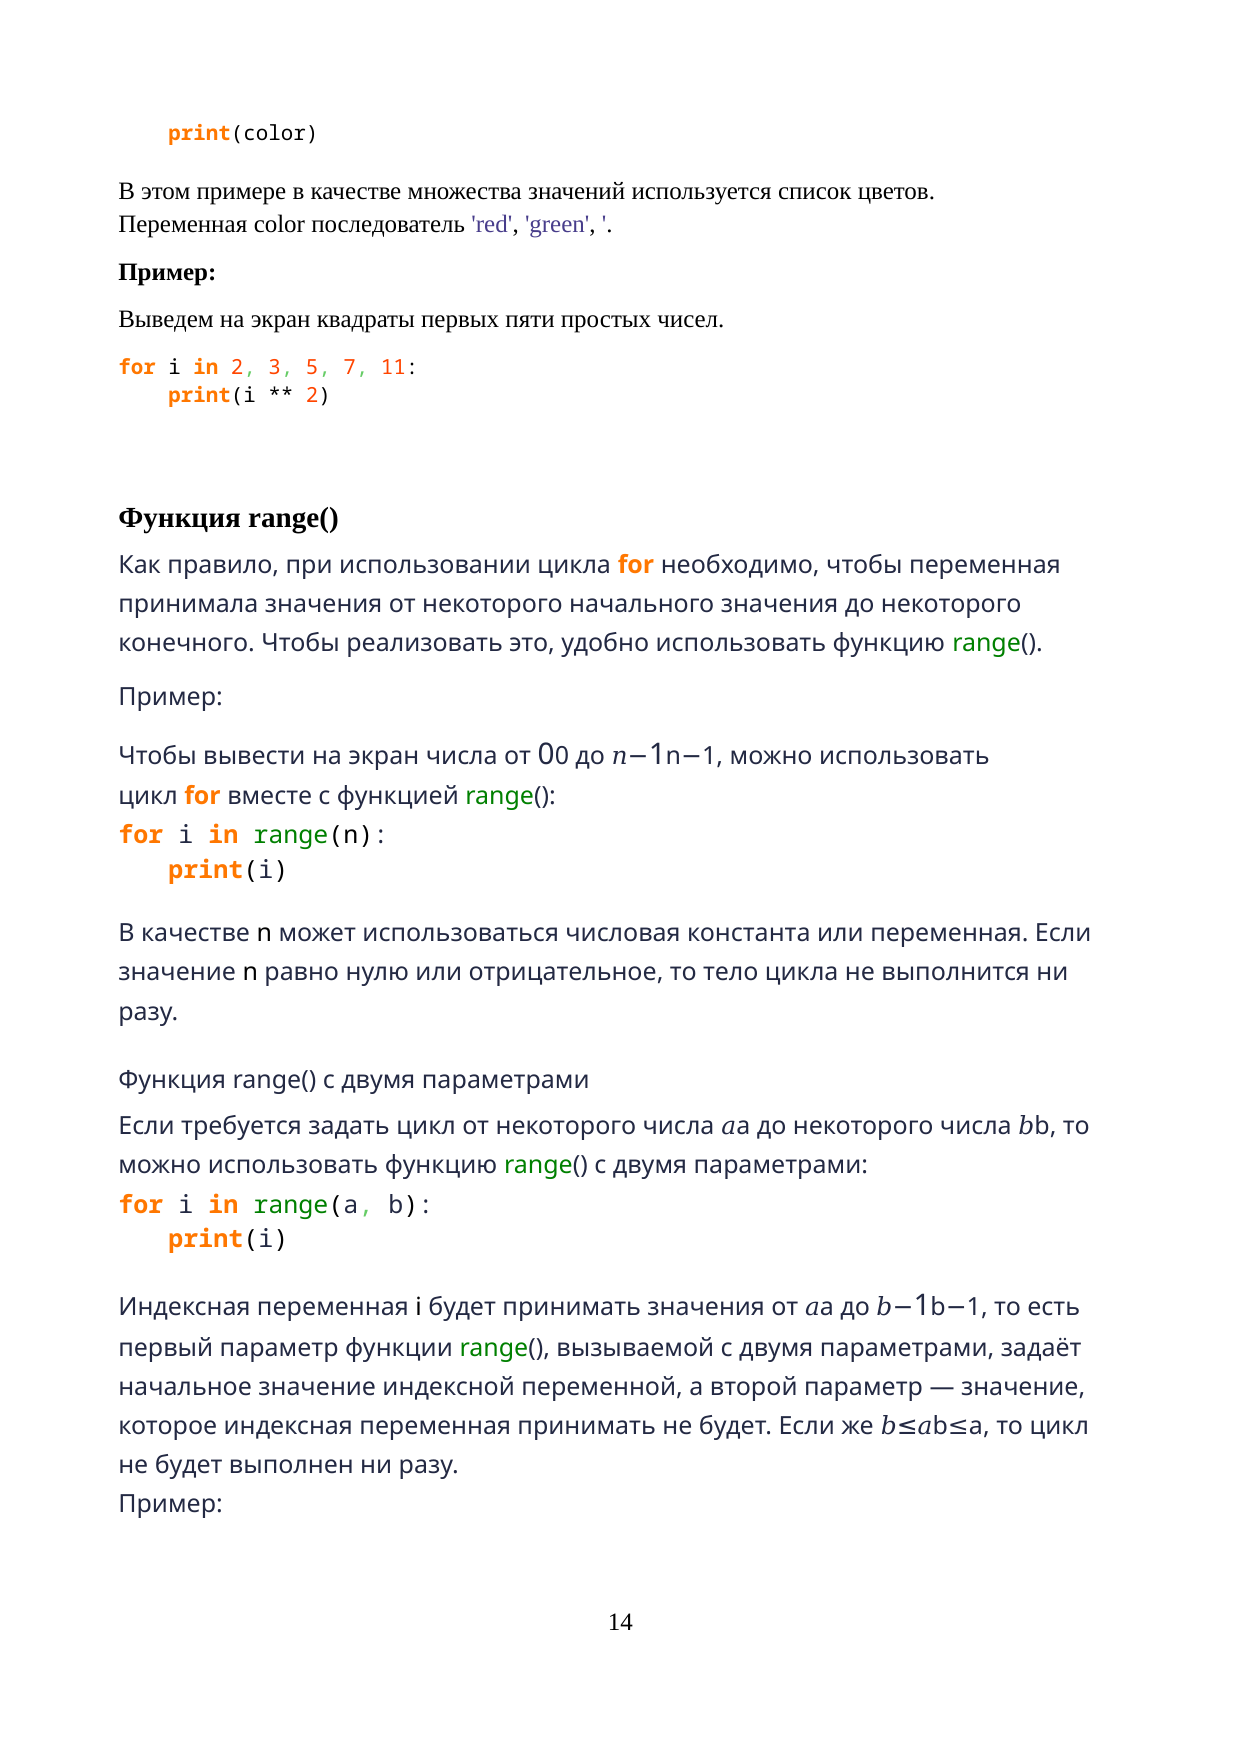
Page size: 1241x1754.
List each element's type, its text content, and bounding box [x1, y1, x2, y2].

text Индексная переменная i будет принимать значения от 𝑎a до 𝑏−1b−1, то есть первый параметр функции range(), вызываемой с двумя параметрами, задаёт начальное значение индексной переменной, а второй параметр — значение, которое индексная переменная принимать не будет. Если же 𝑏≤𝑎b≤a, то цикл не будет выполнен ни разу. [118, 1284, 1122, 1481]
text Чтобы вывести на экран числа от 00 до 𝑛−1n−1, можно использовать цикл for вместе с функцией range(): [118, 732, 1122, 812]
subtitle Функция range() [118, 501, 1122, 534]
text Пример: [118, 679, 1122, 713]
text for i in range(a, b): [118, 1186, 1122, 1220]
text Выведем на экран квадраты первых пяти простых чисел. [118, 304, 1122, 333]
text В качестве n может использоваться числовая константа или переменная. Если значение n равно нулю или отрицательное, то тело цикла не выполнится ни разу. [118, 915, 1122, 1027]
text print(color) [118, 118, 1122, 147]
text Если требуется задать цикл от некоторого числа 𝑎a до некоторого числа 𝑏b, то можно использовать функцию range() с двумя параметрами: [118, 1108, 1122, 1181]
text Пример: [118, 1486, 1122, 1520]
text for i in range(n): [118, 817, 1122, 851]
text print(i ** 2) [118, 380, 1122, 409]
text Пример: [118, 257, 1122, 286]
text print(i) [118, 851, 1122, 885]
subtitle Функция range() с двумя параметрами [118, 1061, 1122, 1096]
text print(i) [118, 1220, 1122, 1254]
text Как правило, при использовании цикла for необходимо, чтобы переменная принимала значения от некоторого начального значения до некоторого конечного. Чтобы реализовать это, удобно использовать функцию range(). [118, 547, 1122, 659]
text В этом примере в качестве множества значений используется список цветов. Переменная color последователь 'red', 'green', '. [118, 176, 1122, 238]
text for i in 2, 3, 5, 7, 11: [118, 352, 1122, 380]
